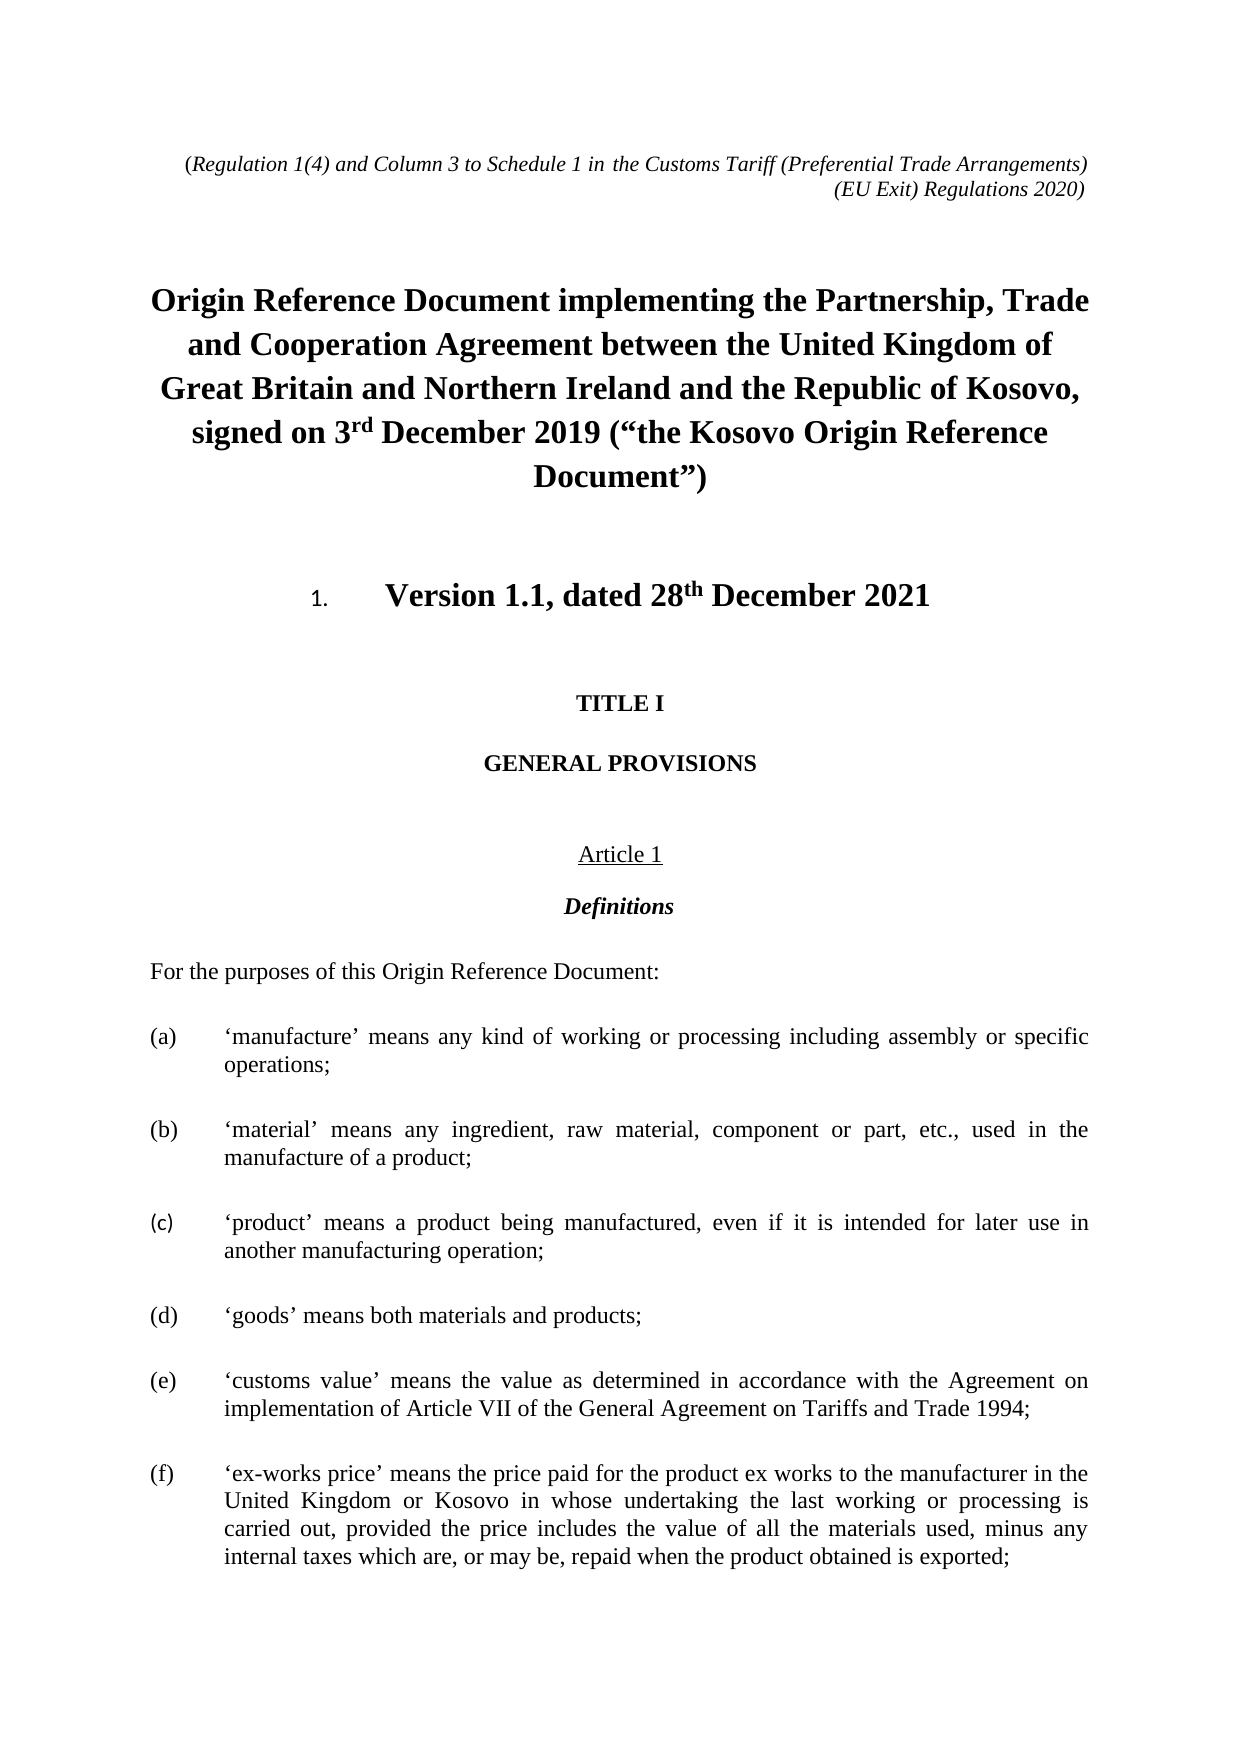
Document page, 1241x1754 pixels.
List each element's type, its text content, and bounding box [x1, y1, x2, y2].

list ‘ex-works price’ means the price paid for the product ex works to the manufacturer in the United Kingdom or Kosovo in whose undertaking the last working or processing is carried out, provided the price includes the value of all the materials used, minus any internal taxes which are, or may be, repaid when the product obtained is exported; [150, 1459, 1090, 1569]
text Definitions [150, 892, 1090, 920]
subtitle Version 1.1, dated 28th December 2021 [150, 576, 1090, 614]
list ‘product’ means a product being manufactured, even if it is intended for later use in another manufacturing operation; [150, 1208, 1090, 1263]
text For the purposes of this Origin Reference Document: [150, 957, 1090, 985]
list ‘goods’ means both materials and products; [150, 1301, 1090, 1329]
list ‘manufacture’ means any kind of working or processing including assembly or specific operations; [150, 1022, 1090, 1078]
text TITLE I [150, 689, 1090, 717]
list ‘customs value’ means the value as determined in accordance with the Agreement on implementation of Article VII of the General Agreement on Tariffs and Trade 1994; [150, 1366, 1090, 1421]
text Article 1 [150, 839, 1090, 867]
text (Regulation 1(4) and Column 3 to Schedule 1 in the Customs Tariff (Preferential Trade Arrangements) (EU Exit) Regulations 2020) [150, 151, 1090, 201]
text GENERAL PROVISIONS [150, 749, 1090, 777]
list ‘material’ means any ingredient, raw material, component or part, etc., used in the manufacture of a product; [150, 1115, 1090, 1170]
text Origin Reference Document implementing the Partnership, Trade and Cooperation Agreement between the United Kingdom of Great Britain and Northern Ireland and the Republic of Kosovo, signed on 3rd December 2019 (“the Kosovo Origin Reference Document”) [150, 280, 1090, 495]
